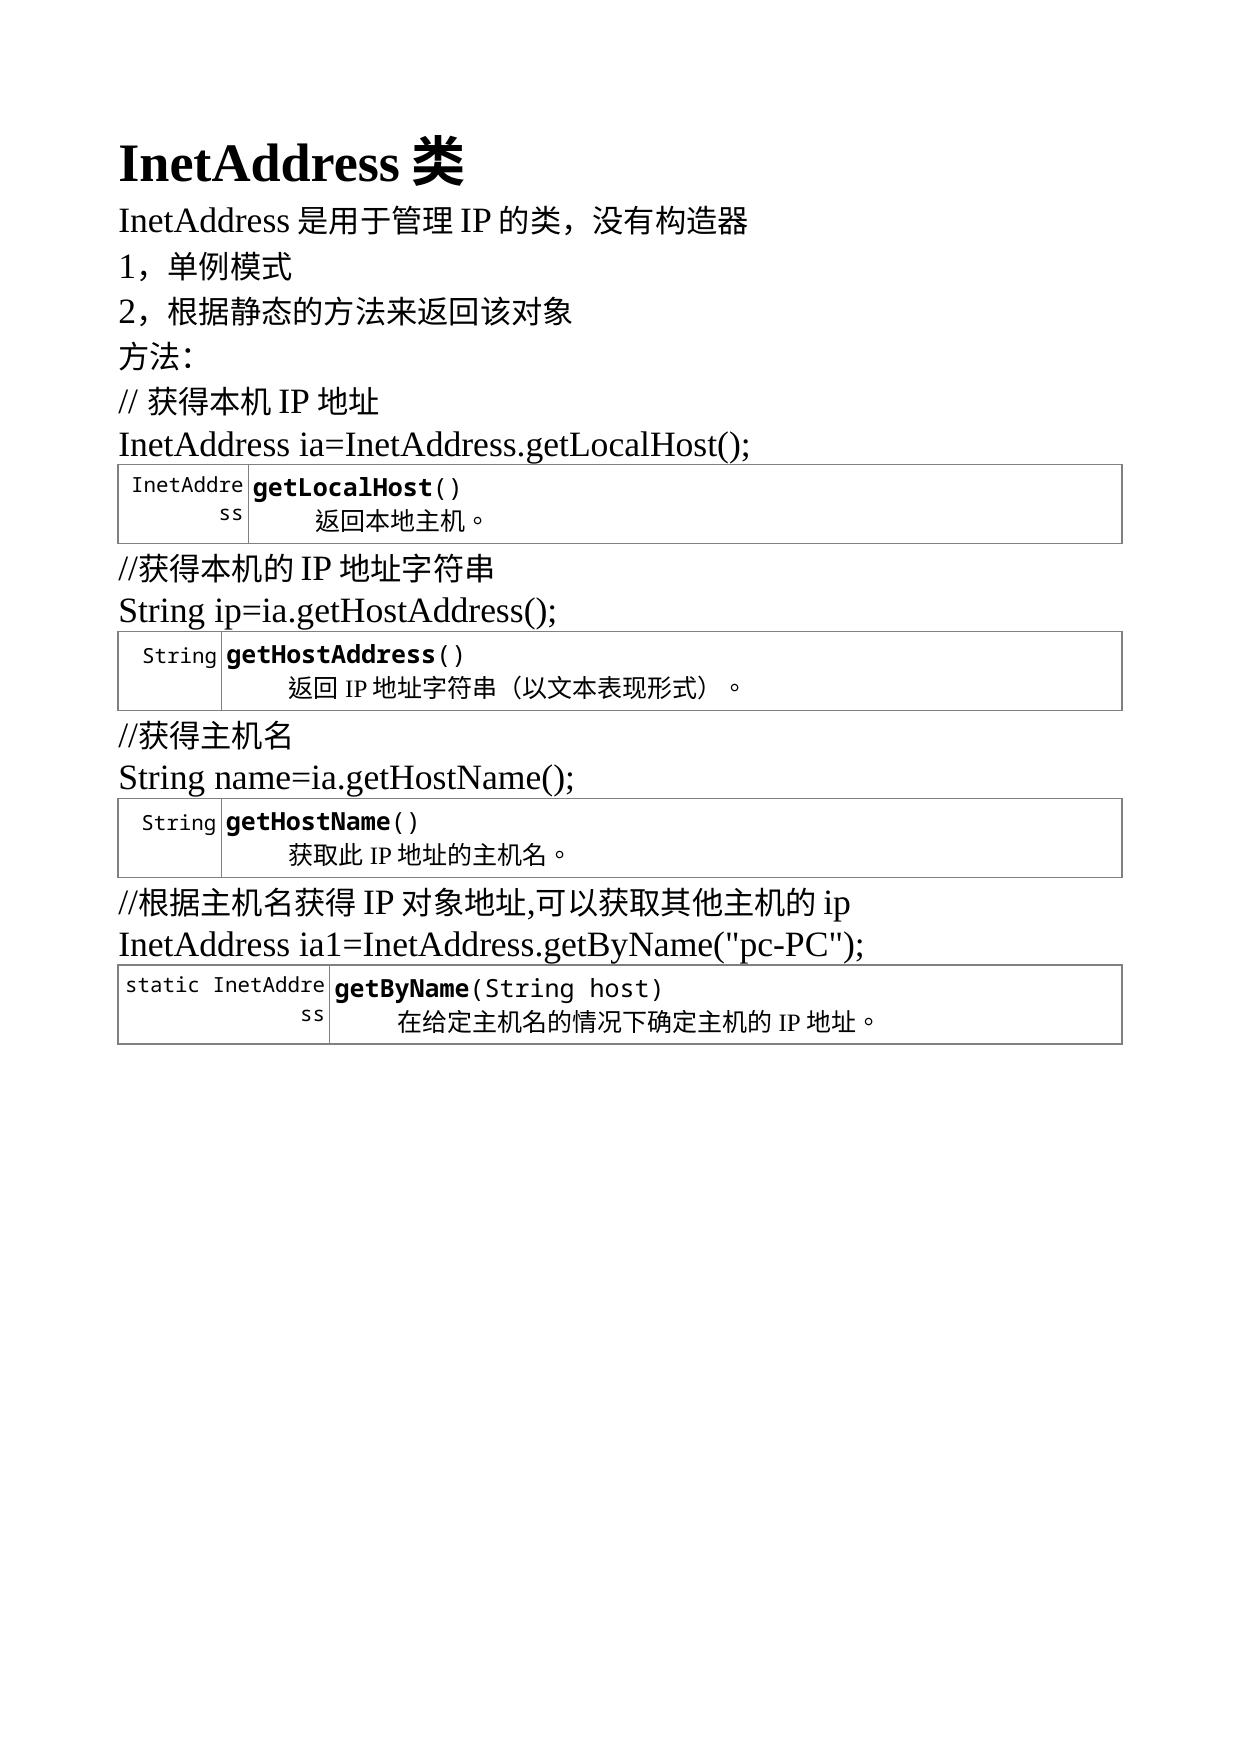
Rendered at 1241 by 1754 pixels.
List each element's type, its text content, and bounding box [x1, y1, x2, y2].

table_header getLocalHost() 返回本地主机。 [249, 465, 1121, 543]
table_header static InetAddress [119, 966, 329, 1043]
text 1，单例模式 [118, 242, 1122, 287]
text InetAddress ia1=InetAddress.getByName("pc-PC"); [118, 923, 1122, 964]
text String ip=ia.getHostAddress(); [118, 589, 1122, 631]
table_header getHostAddress() 返回 IP 地址字符串（以文本表现形式）。 [222, 632, 1121, 709]
table_header String [119, 632, 221, 709]
text //获得本机的IP地址字符串 [118, 544, 1122, 589]
text InetAddress是用于管理IP的类，没有构造器 [118, 197, 1122, 242]
text String name=ia.getHostName(); [118, 756, 1122, 797]
table_header getHostName() 获取此 IP 地址的主机名。 [222, 799, 1121, 876]
text 2，根据静态的方法来返回该对象 [118, 287, 1122, 332]
text InetAddress ia=InetAddress.getLocalHost(); [118, 423, 1122, 464]
table_header getByName(String host) 在给定主机名的情况下确定主机的 IP 地址。 [330, 966, 1121, 1043]
text //获得主机名 [118, 711, 1122, 756]
table_header String [119, 799, 221, 876]
text //根据主机名获得IP对象地址,可以获取其他主机的ip [118, 878, 1122, 923]
text // 获得本机IP地址 [118, 377, 1122, 423]
text 方法： [118, 332, 1122, 377]
table_header InetAddress [119, 465, 248, 543]
text InetAddress类 [118, 118, 1122, 197]
